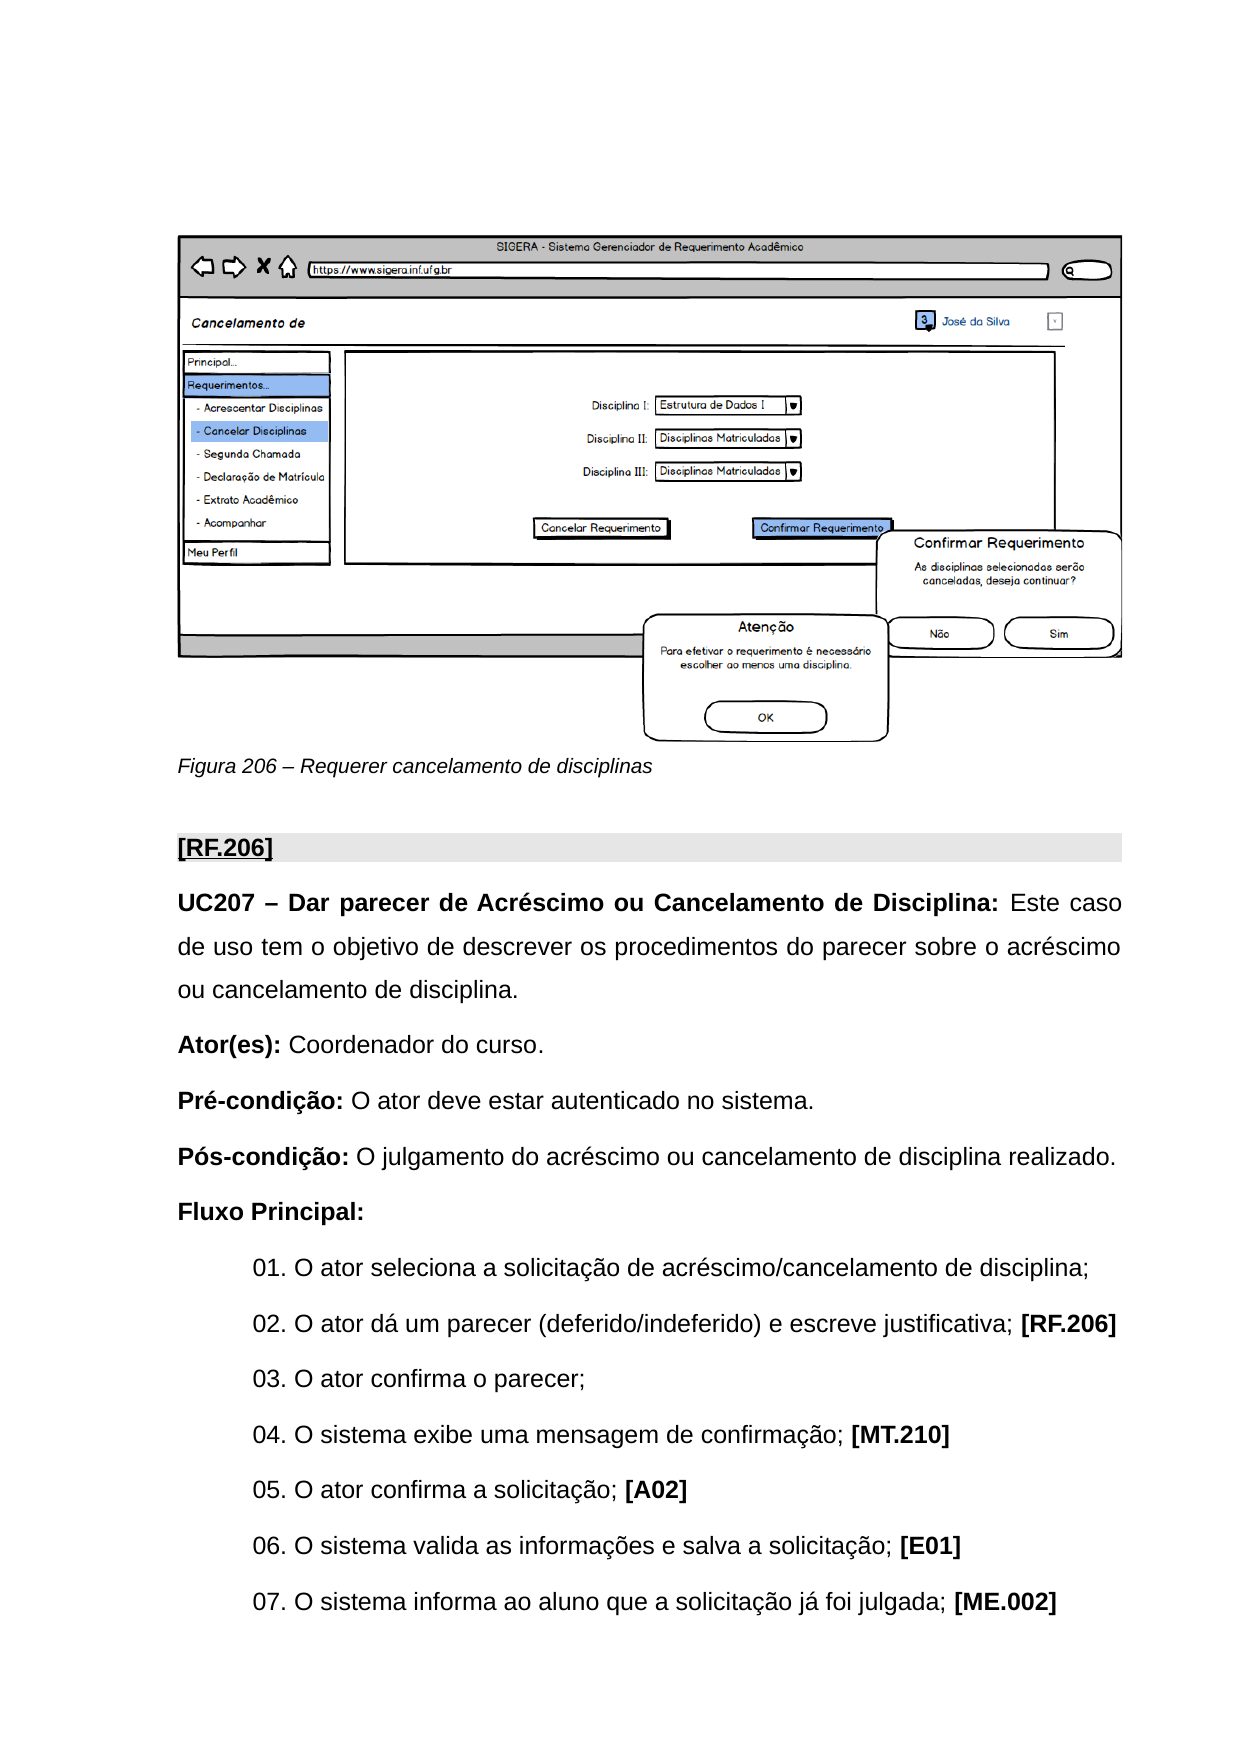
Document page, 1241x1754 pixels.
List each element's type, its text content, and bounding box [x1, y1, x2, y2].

text 02. O ator dá um parecer (deferido/indeferido) e escreve justificativa; [RF.206] [252, 1308, 1122, 1337]
text Figura 206 – Requerer cancelamento de disciplinas [177, 742, 1122, 778]
text [RF.206] [177, 833, 1122, 862]
text 05. O ator confirma a solicitação; [A02] [252, 1475, 1122, 1504]
text Ator(es): Coordenador do curso. [177, 1030, 1122, 1059]
text 04. O sistema exibe uma mensagem de confirmação; [MT.210] [252, 1420, 1122, 1448]
text Pós-condição: O julgamento do acréscimo ou cancelamento de disciplina realizado. [177, 1142, 1122, 1170]
text 01. O ator seleciona a solicitação de acréscimo/cancelamento de disciplina; [252, 1253, 1122, 1282]
text 03. O ator confirma o parecer; [252, 1364, 1122, 1393]
picture [177, 235, 1123, 742]
text UC207 – Dar parecer de Acréscimo ou Cancelamento de Disciplina: Este caso de uso tem o objetivo de descrever os procedimentos do parecer sobre o acréscimo ou cancelamento de disciplina. [177, 888, 1122, 1003]
text Fluxo Principal: [177, 1197, 1122, 1226]
text 06. O sistema valida as informações e salva a solicitação; [E01] [252, 1531, 1122, 1560]
text Pré-condição: O ator deve estar autenticado no sistema. [177, 1086, 1122, 1115]
text 07. O sistema informa ao aluno que a solicitação já foi julgada; [ME.002] [252, 1587, 1122, 1615]
